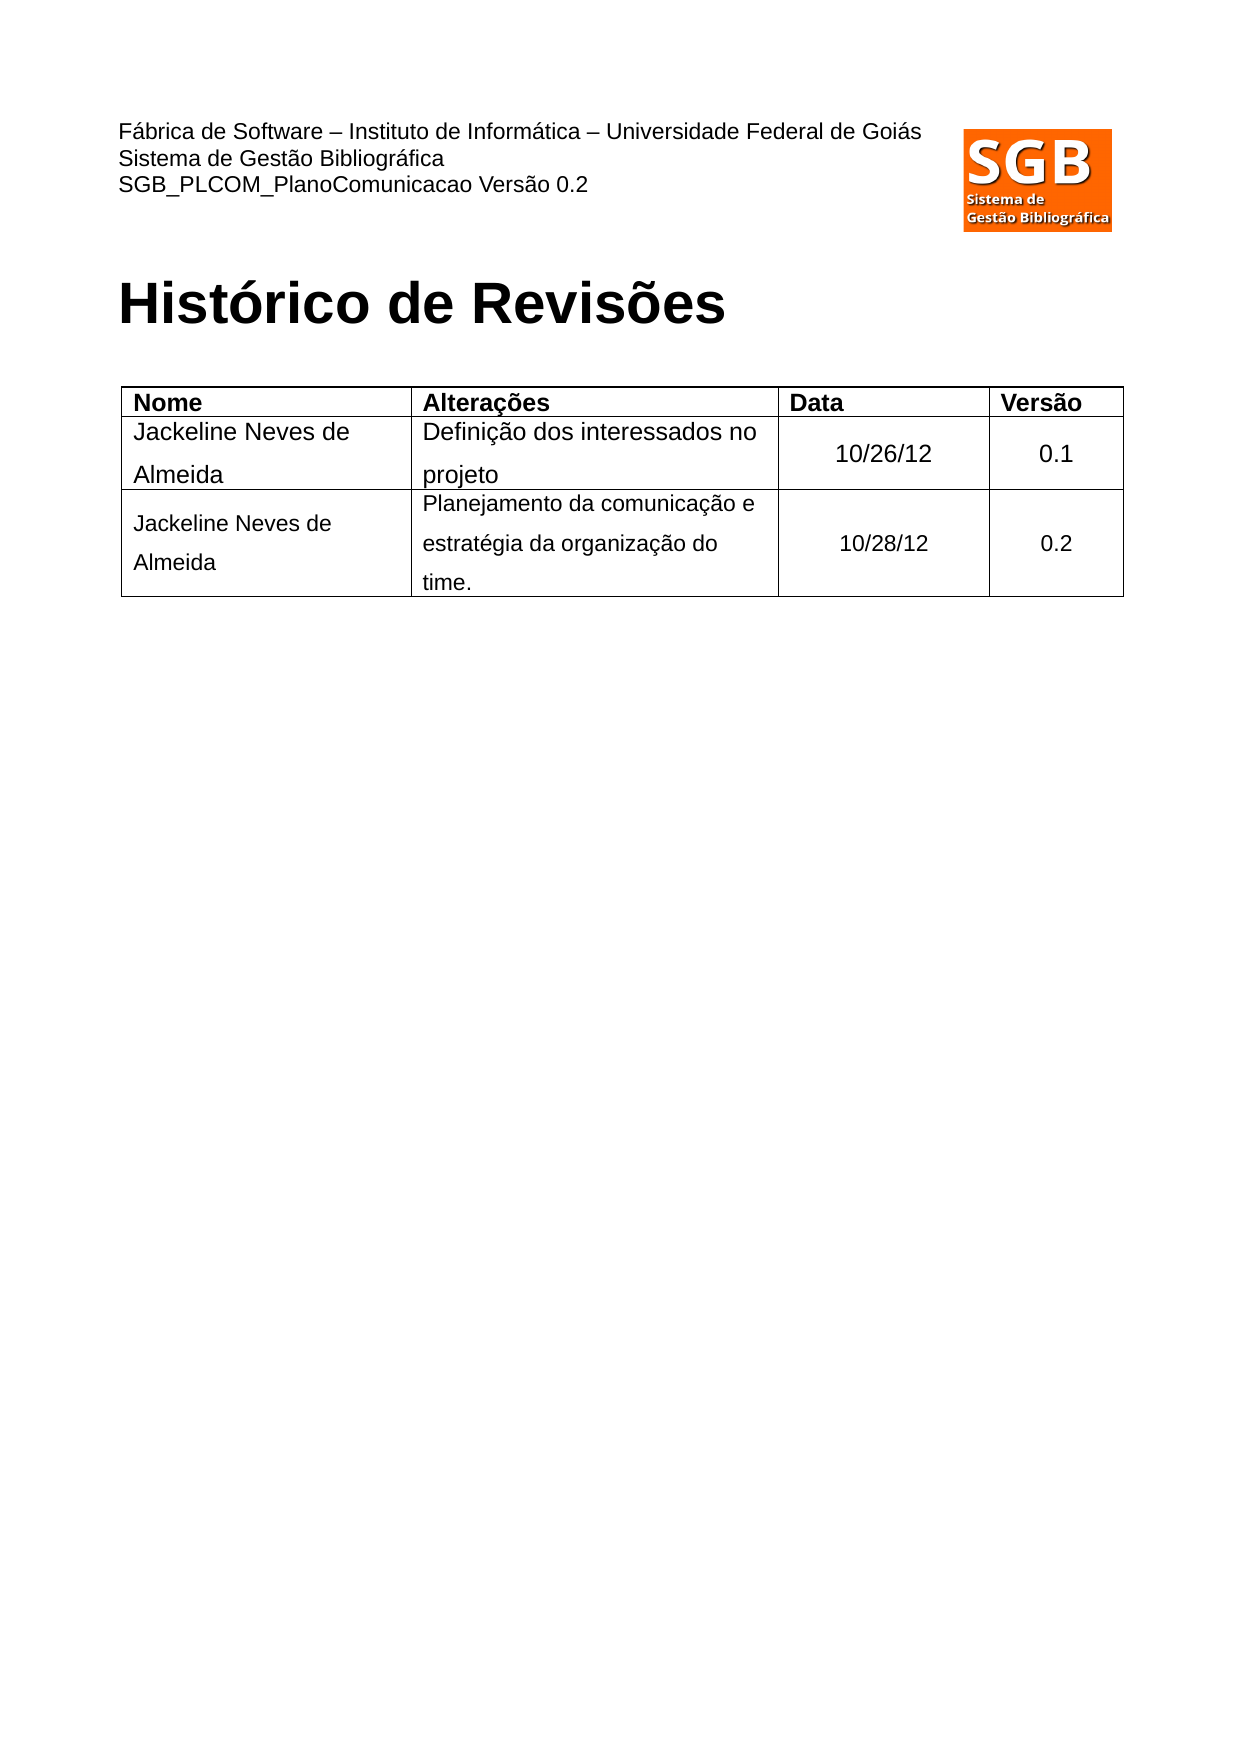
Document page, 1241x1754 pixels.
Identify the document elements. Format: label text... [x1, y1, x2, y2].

table_header Nome [122, 388, 411, 416]
table_header Data [779, 388, 989, 416]
table_header Versão [990, 388, 1123, 416]
picture [963, 129, 1112, 232]
table_cell Jackeline Neves de Almeida [122, 417, 411, 489]
table_cell 0.1 [990, 417, 1123, 489]
table_cell Definição dos interessados no projeto [412, 417, 778, 489]
text Histórico de Revisões [118, 269, 1122, 336]
table_cell Jackeline Neves de Almeida [122, 490, 411, 596]
table_cell 0.2 [990, 490, 1123, 596]
table_cell 28/10/12 [779, 490, 989, 596]
table_header Alterações [412, 388, 778, 416]
table_cell Planejamento da comunicação e estratégia da organização do time. [412, 490, 778, 596]
table_cell 26/10/12 [779, 417, 989, 489]
